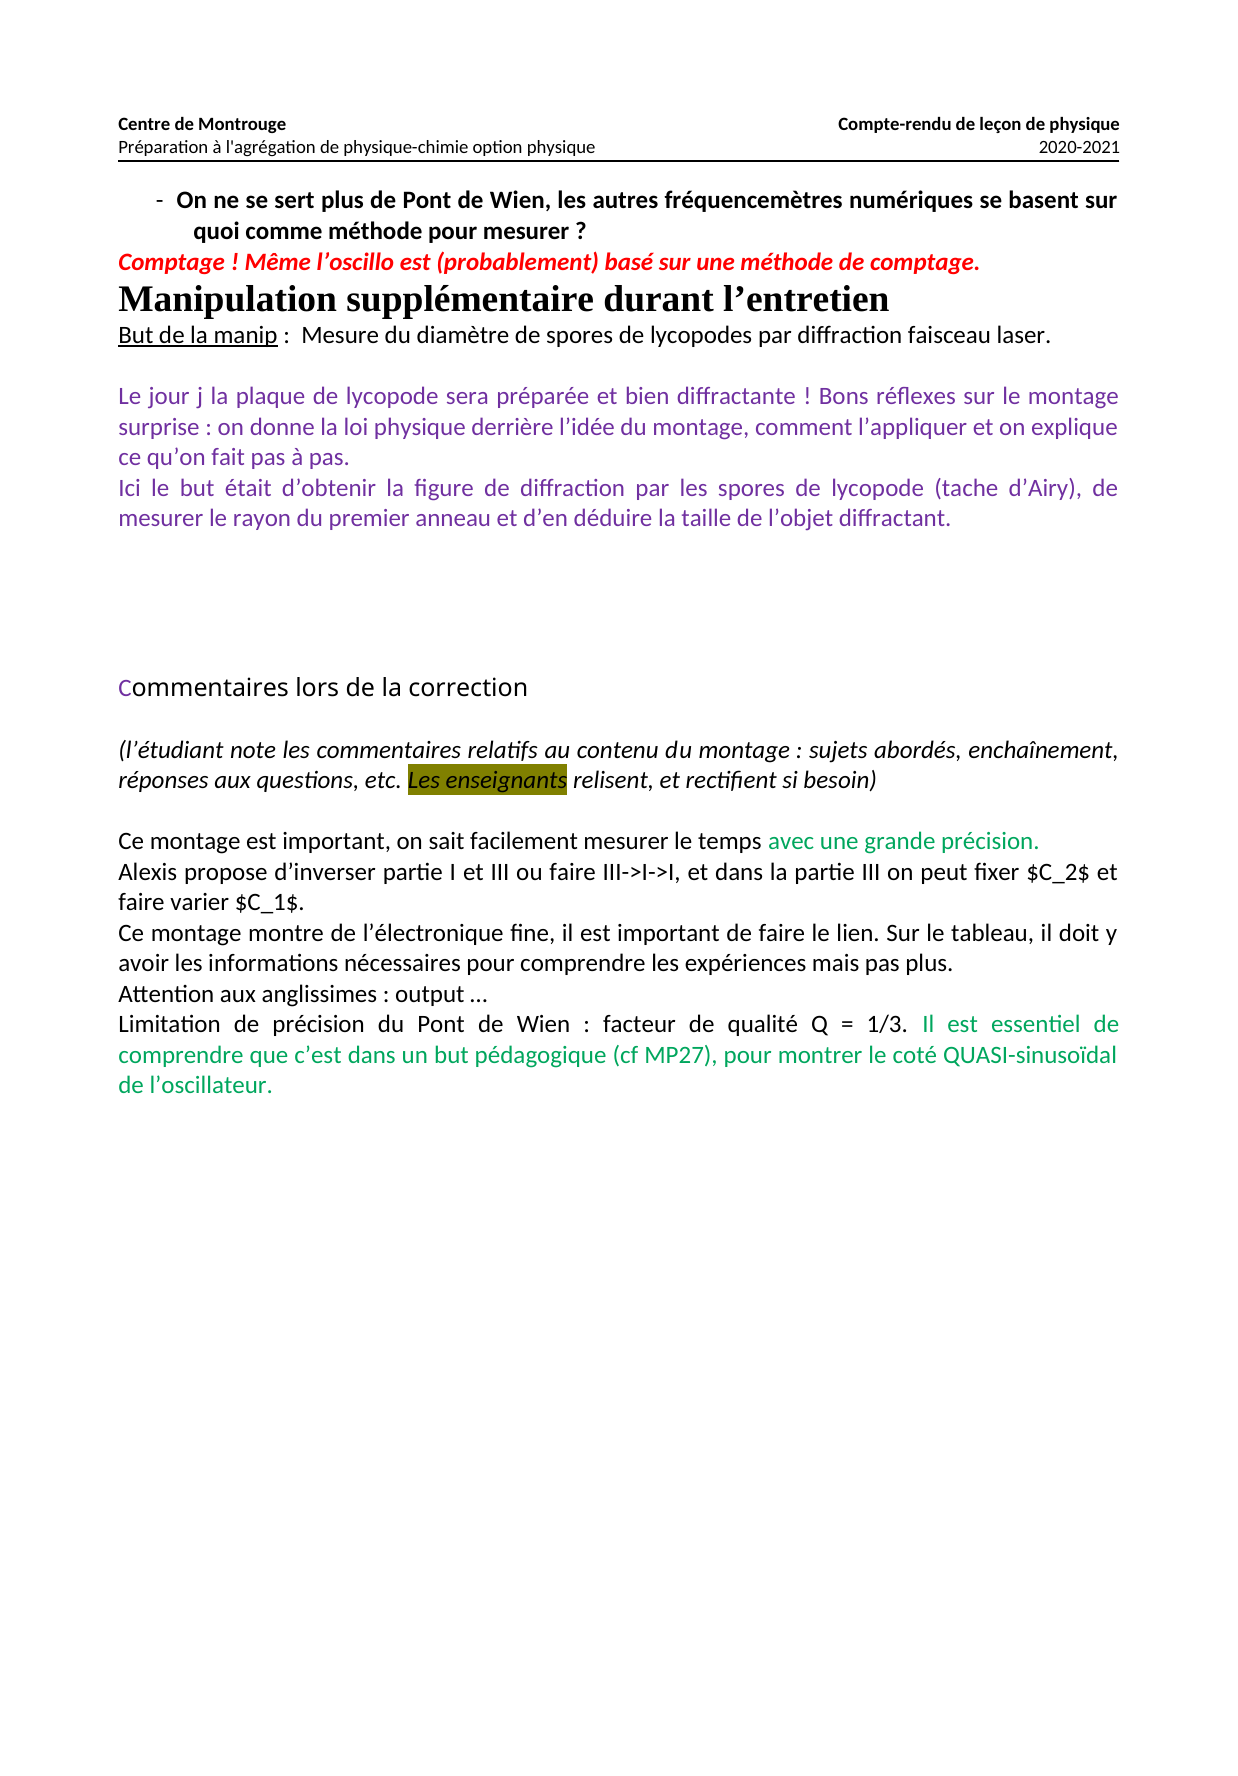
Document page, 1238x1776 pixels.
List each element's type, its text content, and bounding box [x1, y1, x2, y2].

text Comptage ! Même l’oscillo est (probablement) basé sur une méthode de comptage. [118, 246, 1119, 276]
text (l’étudiant note les commentaires relatifs au contenu du montage : sujets abordés, enchaînement, réponses aux questions, etc. Les enseignants relisent, et rectifient si besoin) [118, 734, 1119, 795]
text But de la manip : Mesure du diamètre de spores de lycopodes par diffraction faisceau laser. [118, 319, 1119, 350]
text Alexis propose d’inverser partie I et III ou faire III->I->I, et dans la partie III on peut fixer $C_2$ et faire varier $C_1$. [118, 856, 1119, 917]
subtitle Manipulation supplémentaire durant l’entretien [118, 276, 1119, 319]
text Ce montage montre de l’électronique fine, il est important de faire le lien. Sur le tableau, il doit y avoir les informations nécessaires pour comprendre les expériences mais pas plus. [118, 917, 1119, 978]
text Commentaires lors de la correction [118, 669, 1119, 703]
list On ne se sert plus de Pont de Wien, les autres fréquencemètres numériques se basent sur quoi comme méthode pour mesurer ? [156, 184, 1119, 246]
text Ici le but était d’obtenir la figure de diffraction par les spores de lycopode (tache d’Airy), de mesurer le rayon du premier anneau et d’en déduire la taille de l’objet diffractant. [118, 472, 1119, 533]
text Limitation de précision du Pont de Wien : facteur de qualité Q = 1/3. Il est essentiel de comprendre que c’est dans un but pédagogique (cf MP27), pour montrer le coté QUASI-sinusoïdal de l’oscillateur. [118, 1008, 1119, 1100]
text Le jour j la plaque de lycopode sera préparée et bien diffractante ! Bons réflexes sur le montage surprise : on donne la loi physique derrière l’idée du montage, comment l’appliquer et on explique ce qu’on fait pas à pas. [118, 380, 1119, 472]
text Attention aux anglissimes : output … [118, 978, 1119, 1008]
text Ce montage est important, on sait facilement mesurer le temps avec une grande précision. [118, 825, 1119, 856]
